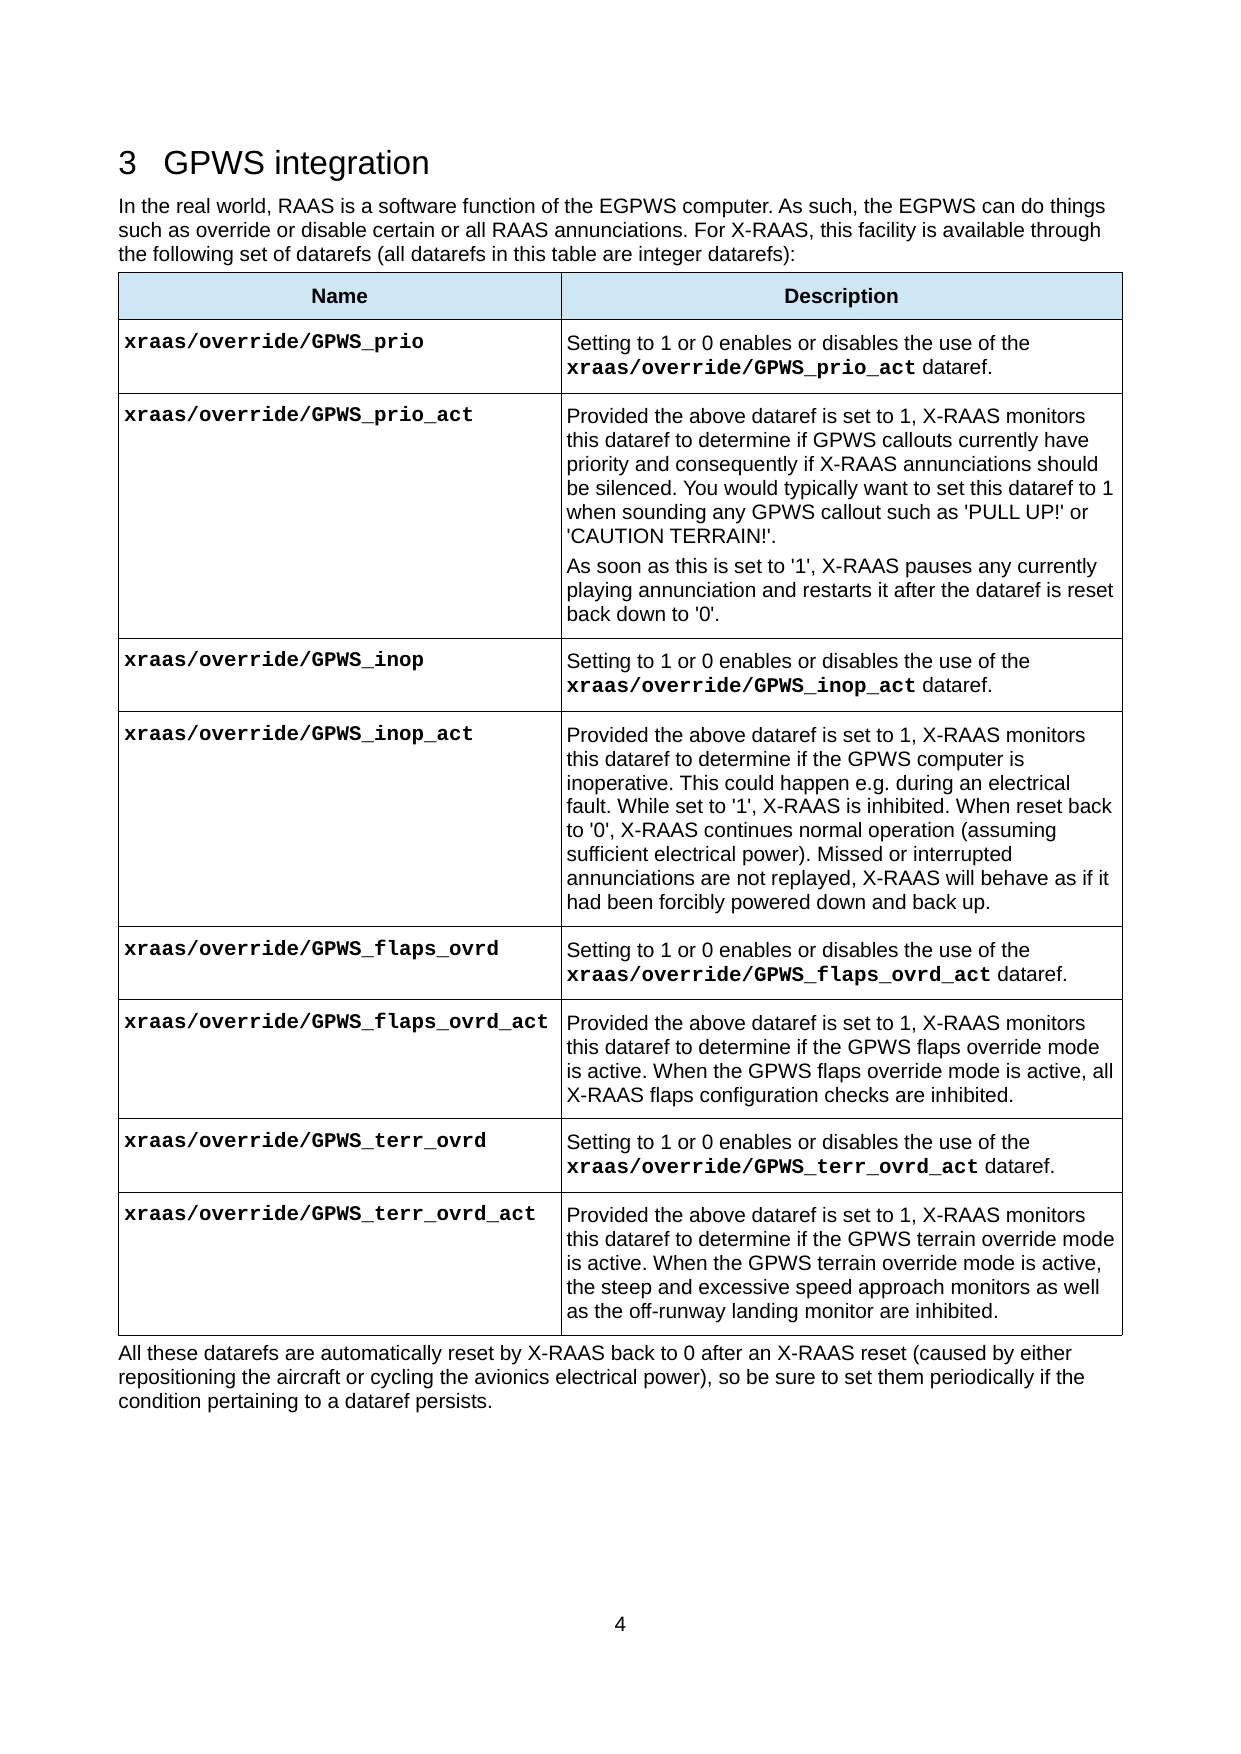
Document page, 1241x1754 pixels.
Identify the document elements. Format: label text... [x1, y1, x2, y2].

table_cell xraas/override/GPWS_inop_act [119, 712, 561, 926]
text In the real world, RAAS is a software function of the EGPWS computer. As such, the EGPWS can do things such as override or disable certain or all RAAS annunciations. For X-RAAS, this facility is available through the following set of datarefs (all datarefs in this table are integer datarefs): [118, 194, 1122, 266]
table_cell Setting to 1 or 0 enables or disables the use of the xraas/override/GPWS_terr_ovrd_act dataref. [562, 1119, 1122, 1192]
table_cell Provided the above dataref is set to 1, X-RAAS monitors this dataref to determine if the GPWS flaps override mode is active. When the GPWS flaps override mode is active, all X-RAAS flaps configuration checks are inhibited. [562, 1000, 1122, 1118]
table_cell xraas/override/GPWS_inop [119, 639, 561, 711]
table_cell Setting to 1 or 0 enables or disables the use of the xraas/override/GPWS_flaps_ovrd_act dataref. [562, 927, 1122, 999]
table_header Name [119, 273, 561, 319]
table_cell xraas/override/GPWS_terr_ovrd_act [119, 1193, 561, 1335]
table_header Description [562, 273, 1122, 319]
table_cell Provided the above dataref is set to 1, X-RAAS monitors this dataref to determine if the GPWS terrain override mode is active. When the GPWS terrain override mode is active, the steep and excessive speed approach monitors as well as the off-runway landing monitor are inhibited. [562, 1193, 1122, 1335]
table_cell Provided the above dataref is set to 1, X-RAAS monitors this dataref to determine if the GPWS computer is inoperative. This could happen e.g. during an electrical fault. While set to '1', X-RAAS is inhibited. When reset back to '0', X-RAAS continues normal operation (assuming sufficient electrical power). Missed or interrupted annunciations are not replayed, X-RAAS will behave as if it had been forcibly powered down and back up. [562, 712, 1122, 926]
text All these datarefs are automatically reset by X-RAAS back to 0 after an X-RAAS reset (caused by either repositioning the aircraft or cycling the avionics electrical power), so be sure to set them periodically if the condition pertaining to a dataref persists. [118, 1341, 1122, 1413]
table_cell xraas/override/GPWS_prio [119, 320, 561, 392]
table_cell Provided the above dataref is set to 1, X-RAAS monitors this dataref to determine if GPWS callouts currently have priority and consequently if X-RAAS annunciations should be silenced. You would typically want to set this dataref to 1 when sounding any GPWS callout such as 'PULL UP!' or 'CAUTION TERRAIN!'. As soon as this is set to '1', X-RAAS pauses any currently playing annunciation and restarts it after the dataref is reset back down to '0'. [562, 394, 1122, 637]
table_cell xraas/override/GPWS_flaps_ovrd [119, 927, 561, 999]
table_cell Setting to 1 or 0 enables or disables the use of the xraas/override/GPWS_prio_act dataref. [562, 320, 1122, 392]
table_cell xraas/override/GPWS_terr_ovrd [119, 1119, 561, 1192]
table_cell Setting to 1 or 0 enables or disables the use of the xraas/override/GPWS_inop_act dataref. [562, 639, 1122, 711]
subtitle GPWS integration [118, 143, 1122, 182]
table_cell xraas/override/GPWS_flaps_ovrd_act [119, 1000, 561, 1118]
table_cell xraas/override/GPWS_prio_act [119, 394, 561, 637]
